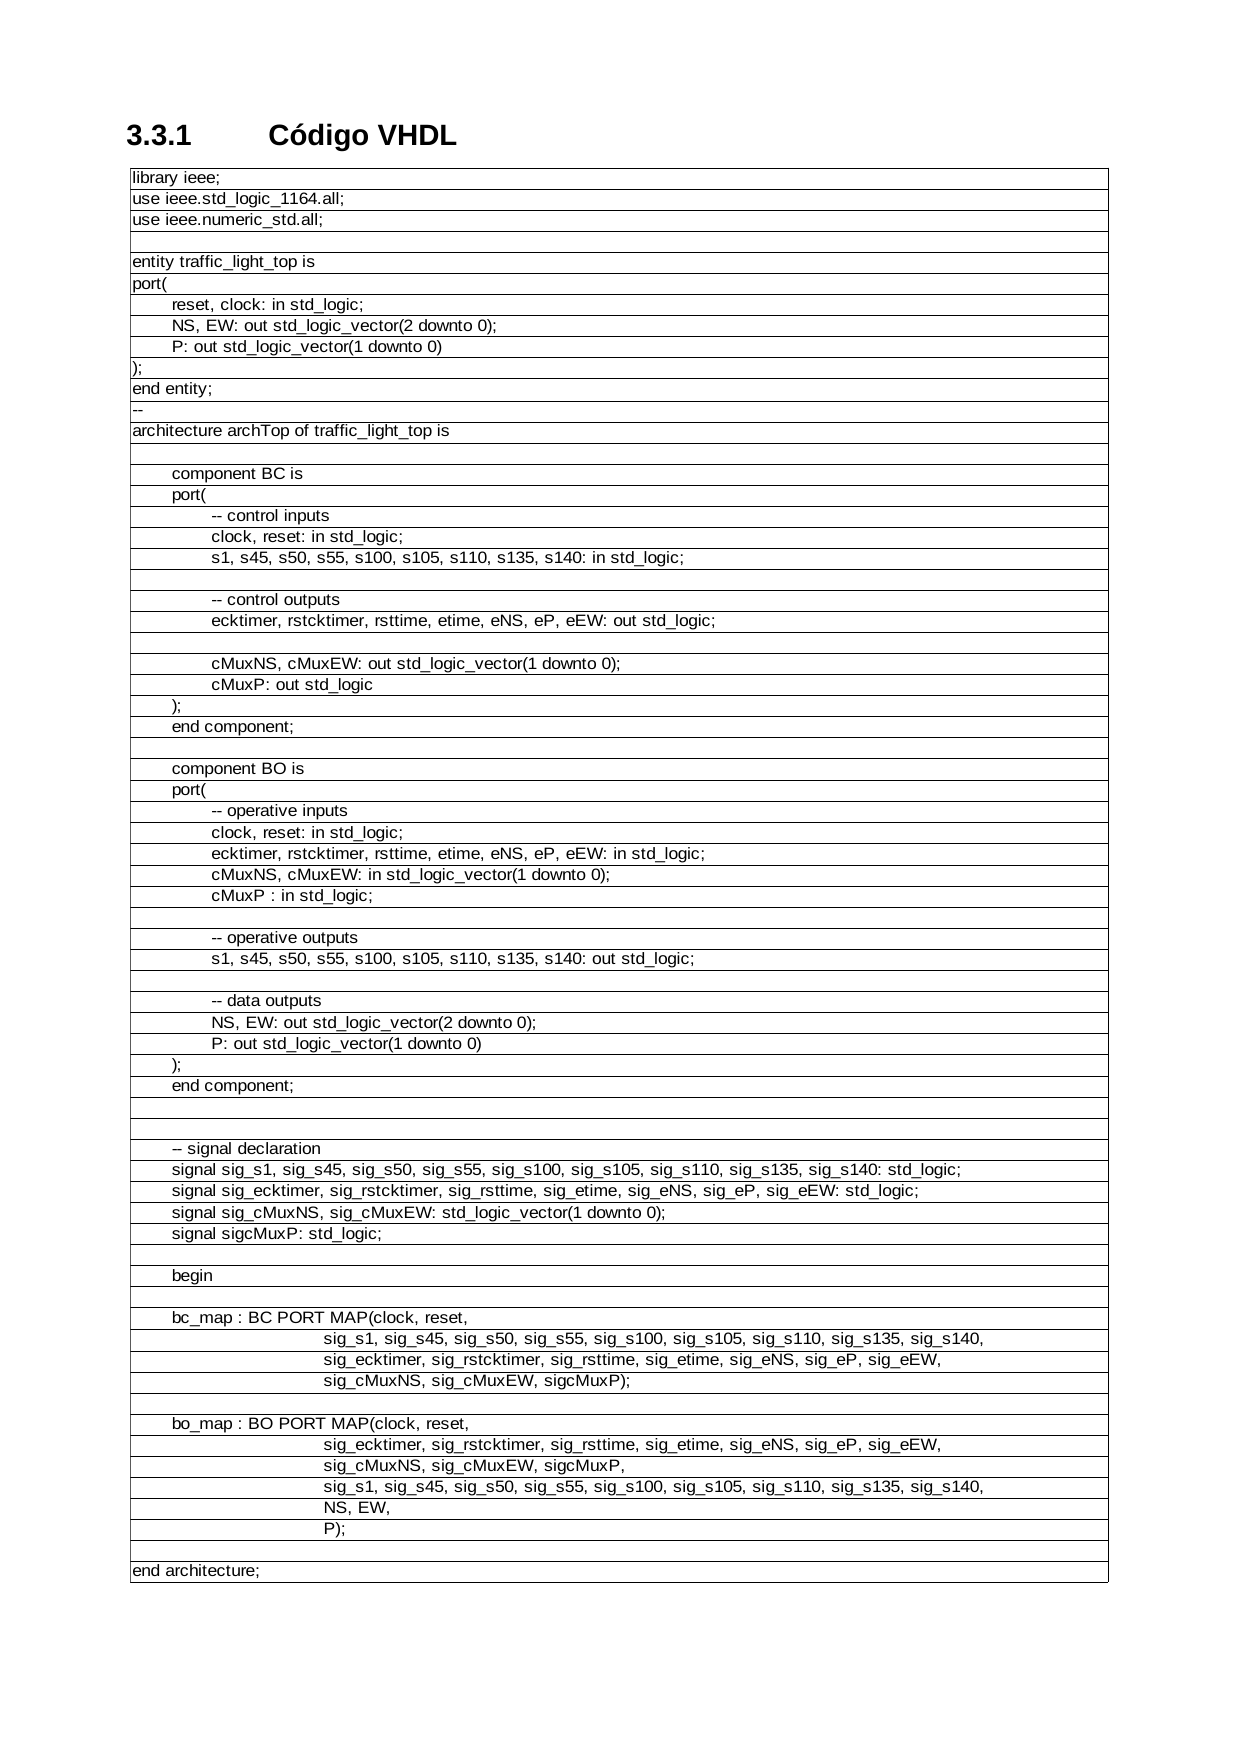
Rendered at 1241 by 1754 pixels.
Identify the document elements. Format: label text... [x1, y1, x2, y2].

subtitle Código VHDL [118, 118, 1122, 152]
